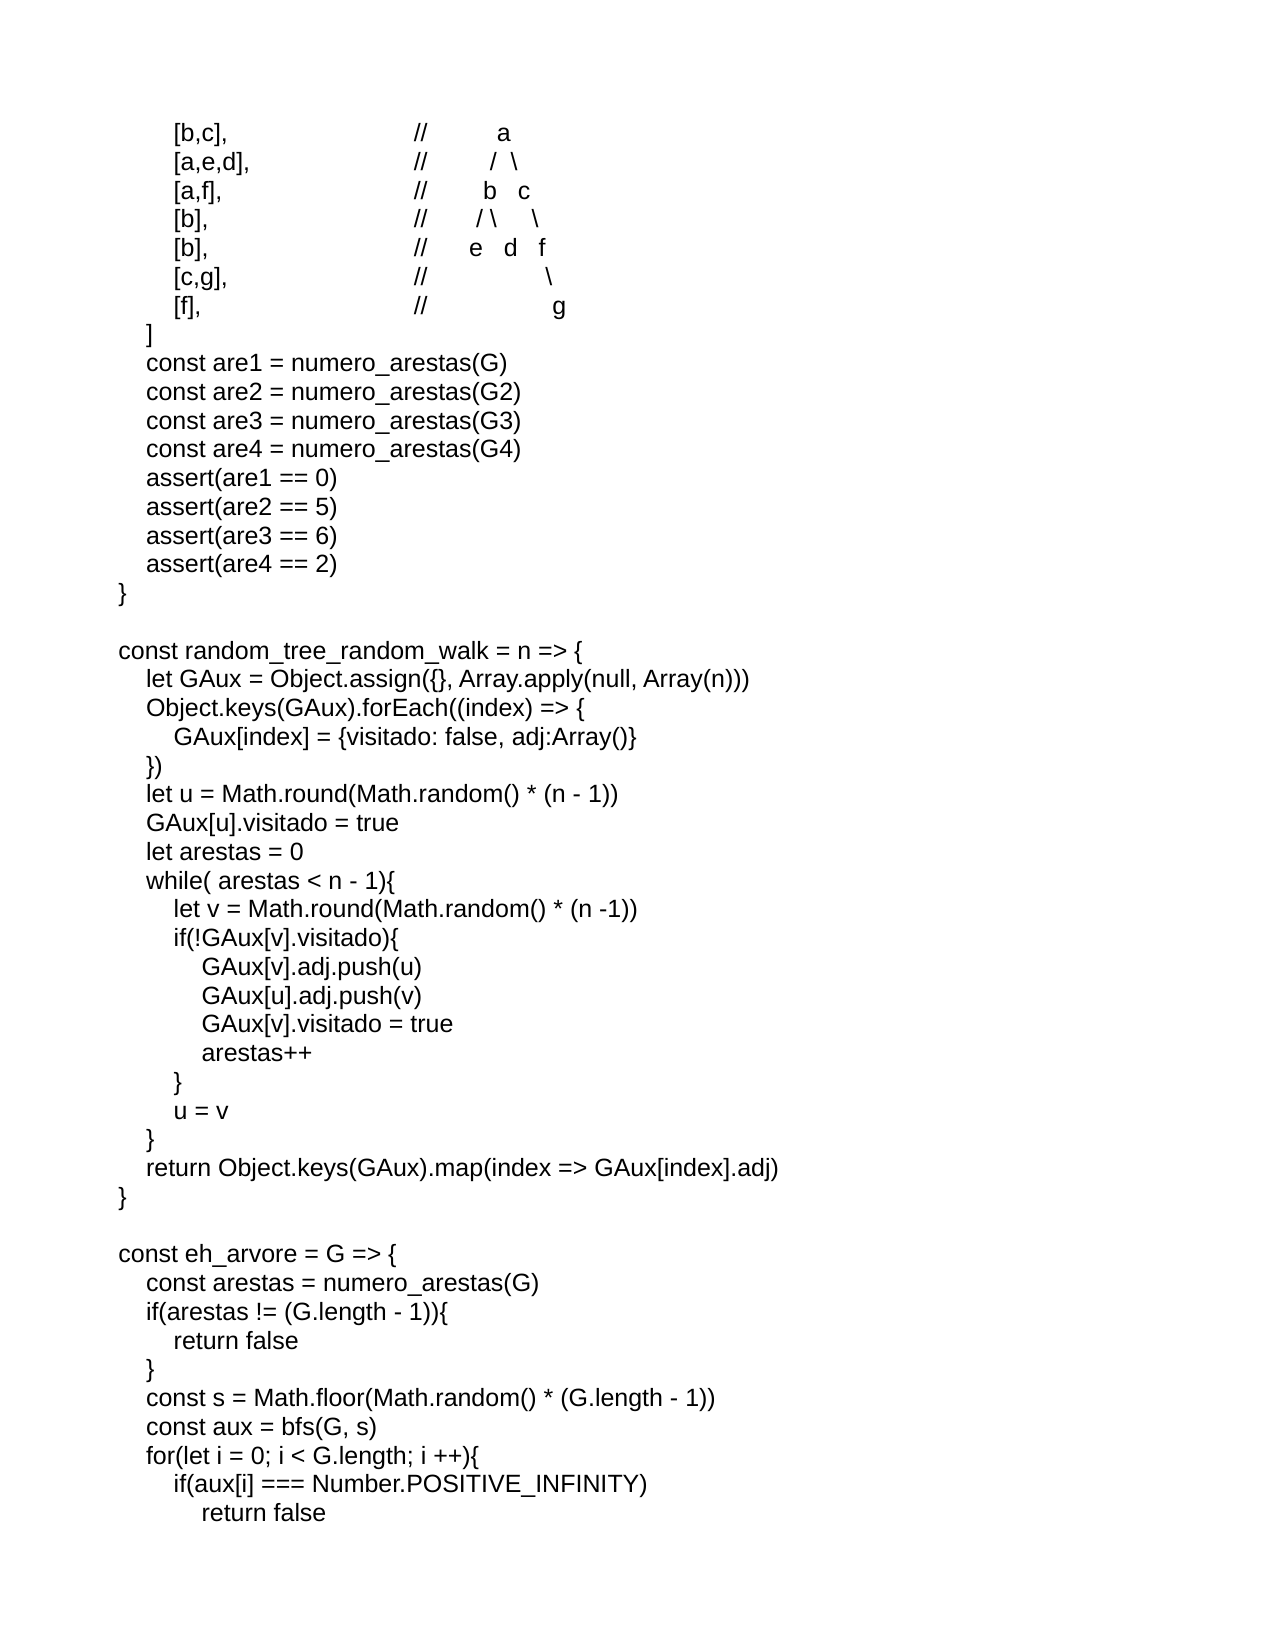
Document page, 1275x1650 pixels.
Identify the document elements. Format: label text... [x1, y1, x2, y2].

text arestas++ [118, 1038, 1157, 1067]
text while( arestas < n - 1){ [118, 866, 1157, 894]
text let arestas = 0 [118, 837, 1157, 866]
text GAux[u].adj.push(v) [118, 981, 1157, 1009]
text } [118, 1124, 1157, 1153]
text [b,c], // a [118, 118, 1157, 147]
text const arestas = numero_arestas(G) [118, 1268, 1157, 1297]
text const are4 = numero_arestas(G4) [118, 434, 1157, 463]
text return false [118, 1498, 1157, 1527]
text } [118, 1182, 1157, 1211]
text [b], // / \ \ [118, 204, 1157, 233]
text }) [118, 751, 1157, 779]
text const are1 = numero_arestas(G) [118, 348, 1157, 377]
text Object.keys(GAux).forEach((index) => { [118, 693, 1157, 722]
text [a,f], // b c [118, 176, 1157, 204]
text const eh_arvore = G => { [118, 1239, 1157, 1268]
text [b], // e d f [118, 233, 1157, 262]
text const aux = bfs(G, s) [118, 1412, 1157, 1441]
text const are3 = numero_arestas(G3) [118, 406, 1157, 434]
text assert(are4 == 2) [118, 549, 1157, 578]
text let v = Math.round(Math.random() * (n -1)) [118, 894, 1157, 923]
text assert(are2 == 5) [118, 492, 1157, 521]
text ] [118, 319, 1157, 348]
text return false [118, 1326, 1157, 1354]
text GAux[v].visitado = true [118, 1009, 1157, 1038]
text if(!GAux[v].visitado){ [118, 923, 1157, 952]
text assert(are3 == 6) [118, 521, 1157, 549]
text } [118, 1354, 1157, 1383]
text assert(are1 == 0) [118, 463, 1157, 492]
text GAux[index] = {visitado: false, adj:Array()} [118, 722, 1157, 751]
text if(aux[i] === Number.POSITIVE_INFINITY) [118, 1469, 1157, 1498]
text GAux[v].adj.push(u) [118, 952, 1157, 981]
text for(let i = 0; i < G.length; i ++){ [118, 1441, 1157, 1469]
text [c,g], // \ [118, 262, 1157, 291]
text GAux[u].visitado = true [118, 808, 1157, 837]
text const random_tree_random_walk = n => { [118, 636, 1157, 664]
text } [118, 578, 1157, 607]
text } [118, 1067, 1157, 1096]
text [f], // g [118, 291, 1157, 319]
text let GAux = Object.assign({}, Array.apply(null, Array(n))) [118, 664, 1157, 693]
text const s = Math.floor(Math.random() * (G.length - 1)) [118, 1383, 1157, 1412]
text u = v [118, 1096, 1157, 1124]
text return Object.keys(GAux).map(index => GAux[index].adj) [118, 1153, 1157, 1182]
text if(arestas != (G.length - 1)){ [118, 1297, 1157, 1326]
text [a,e,d], // / \ [118, 147, 1157, 176]
text const are2 = numero_arestas(G2) [118, 377, 1157, 406]
text let u = Math.round(Math.random() * (n - 1)) [118, 779, 1157, 808]
